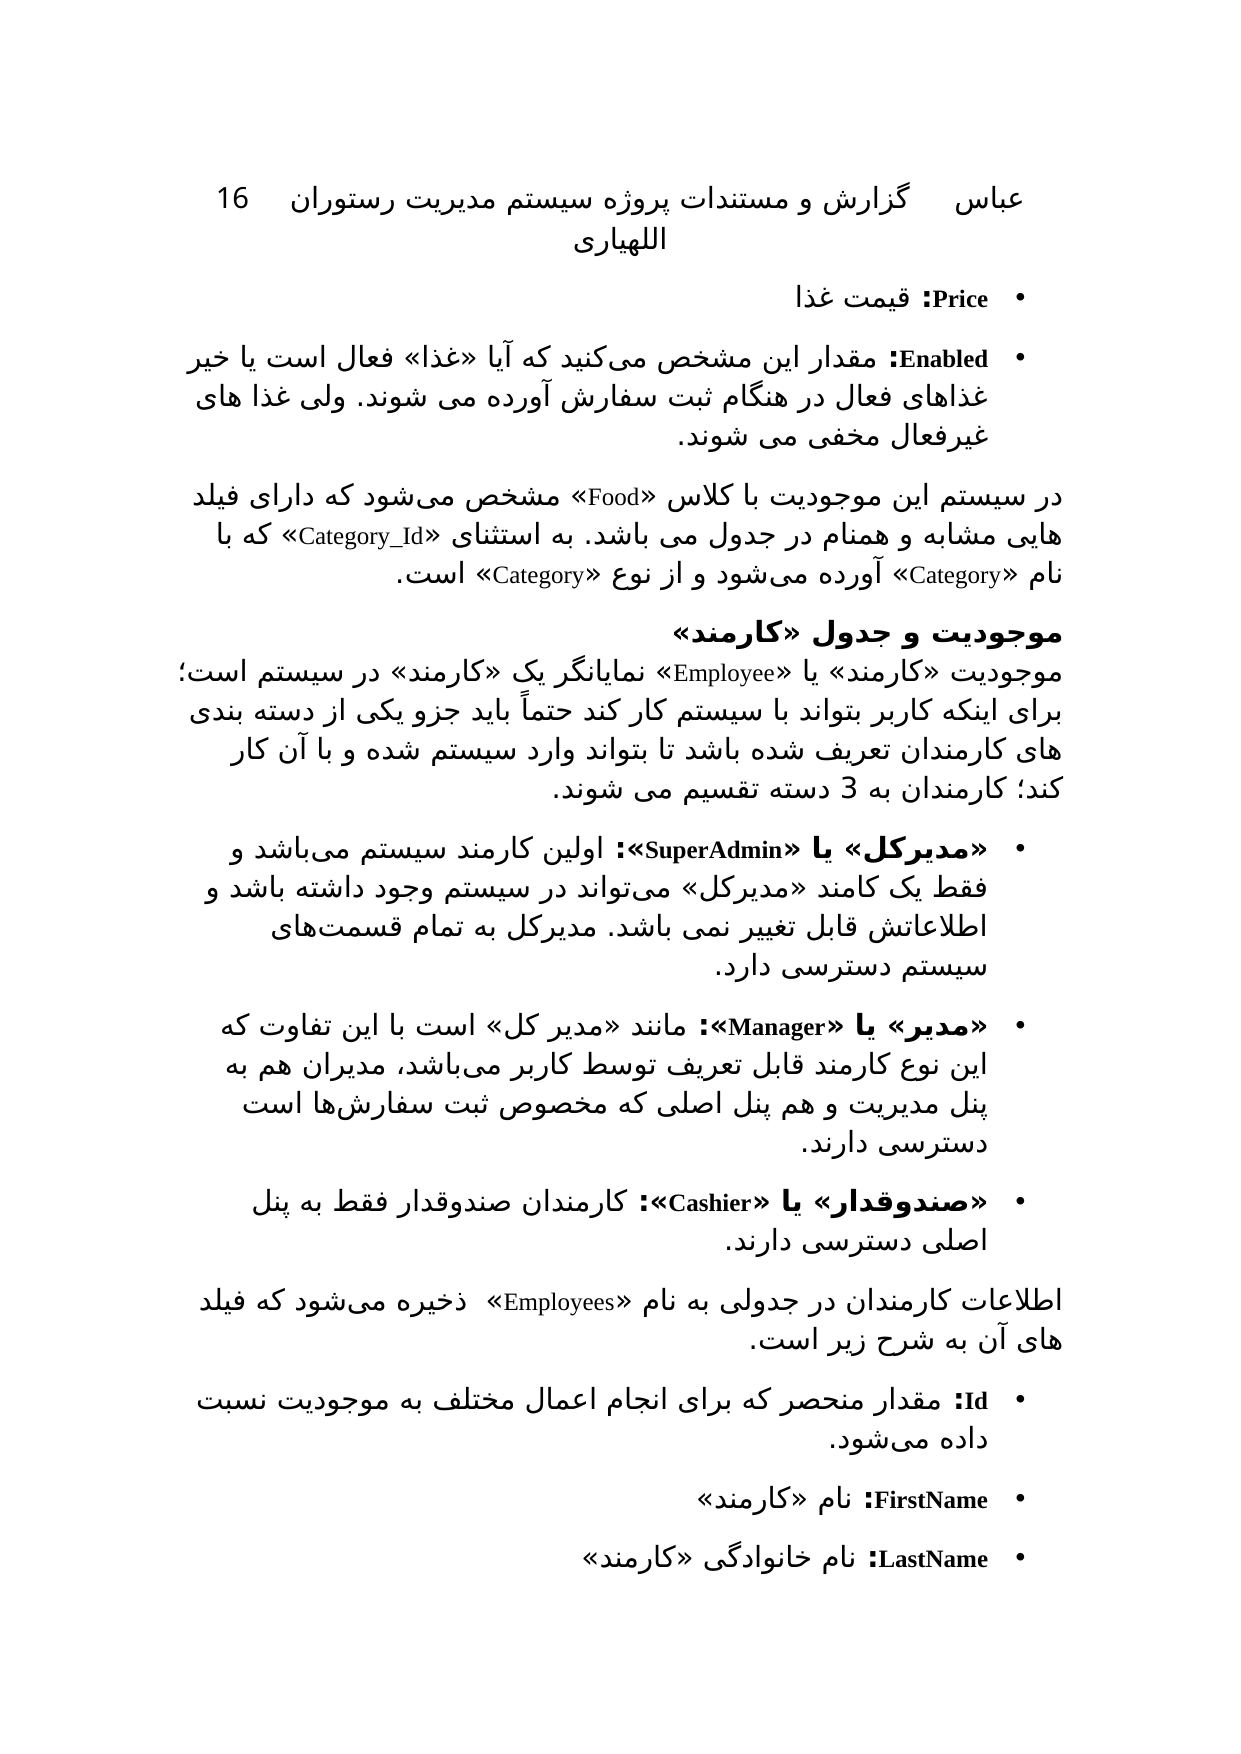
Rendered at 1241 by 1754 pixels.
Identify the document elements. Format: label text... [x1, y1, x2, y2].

list LastName: نام خانوادگی «کارمند» [177, 1541, 1026, 1575]
text اطلاعات کارمندان در جدولی به نام «Employees» ذخیره می‌شود که فیلد های آن به شرح زیر است. [177, 1283, 1063, 1356]
list Price: قیمت غذا [177, 281, 1026, 314]
list «صندوقدار» یا «Cashier»: کارمندان صندوقدار فقط به پنل اصلی دسترسی دارند. [177, 1185, 1026, 1258]
list FirstName: نام «کارمند» [177, 1481, 1026, 1515]
list Id: مقدار منحصر که برای انجام اعمال مختلف به موجودیت نسبت داده می‌شود. [177, 1382, 1026, 1455]
subtitle موجودیت و جدول «کارمند» [177, 616, 1063, 650]
text موجودیت «کارمند» یا «Employee» نمایانگر یک «کارمند» در سیستم است؛ برای اینکه کاربر بتواند با سیستم کار کند حتماً باید جزو یکی از دسته بندی های کارمندان تعریف شده باشد تا بتواند وارد سیستم شده و با آن کار کند؛ کارمندان به 3 دسته تقسیم می شوند. [177, 655, 1063, 806]
list «مدیر» یا «Manager»: مانند «مدیر کل» است با این تفاوت که این نوع کارمند قابل تعریف توسط کاربر می‌باشد، مدیران هم به پنل مدیریت و هم پنل اصلی که مخصوص ثبت سفارش‌ها است دسترسی دارند. [177, 1008, 1026, 1159]
text در سیستم این موجودیت با کلاس «Food» مشخص می‌شود که دارای فیلد هایی مشابه و همنام در جدول می باشد. به استثنای «Category_Id» که با نام «Category» آورده می‌شود و از نوع «Category» است. [177, 478, 1063, 590]
list «مدیرکل» یا «SuperAdmin»: اولین کارمند سیستم می‌باشد و فقط یک کامند «مدیرکل» می‌تواند در سیستم وجود داشته باشد و اطلاعاتش قابل تغییر نمی باشد. مدیرکل به تمام قسمت‌های سیستم دسترسی دارد. [177, 831, 1026, 982]
list Enabled: مقدار این مشخص می‌کنید که آیا «غذا» فعال است یا خیر غذاهای فعال در هنگام ثبت سفارش آورده می شوند. ولی غذا های غیرفعال مخفی می شوند. [177, 340, 1026, 452]
